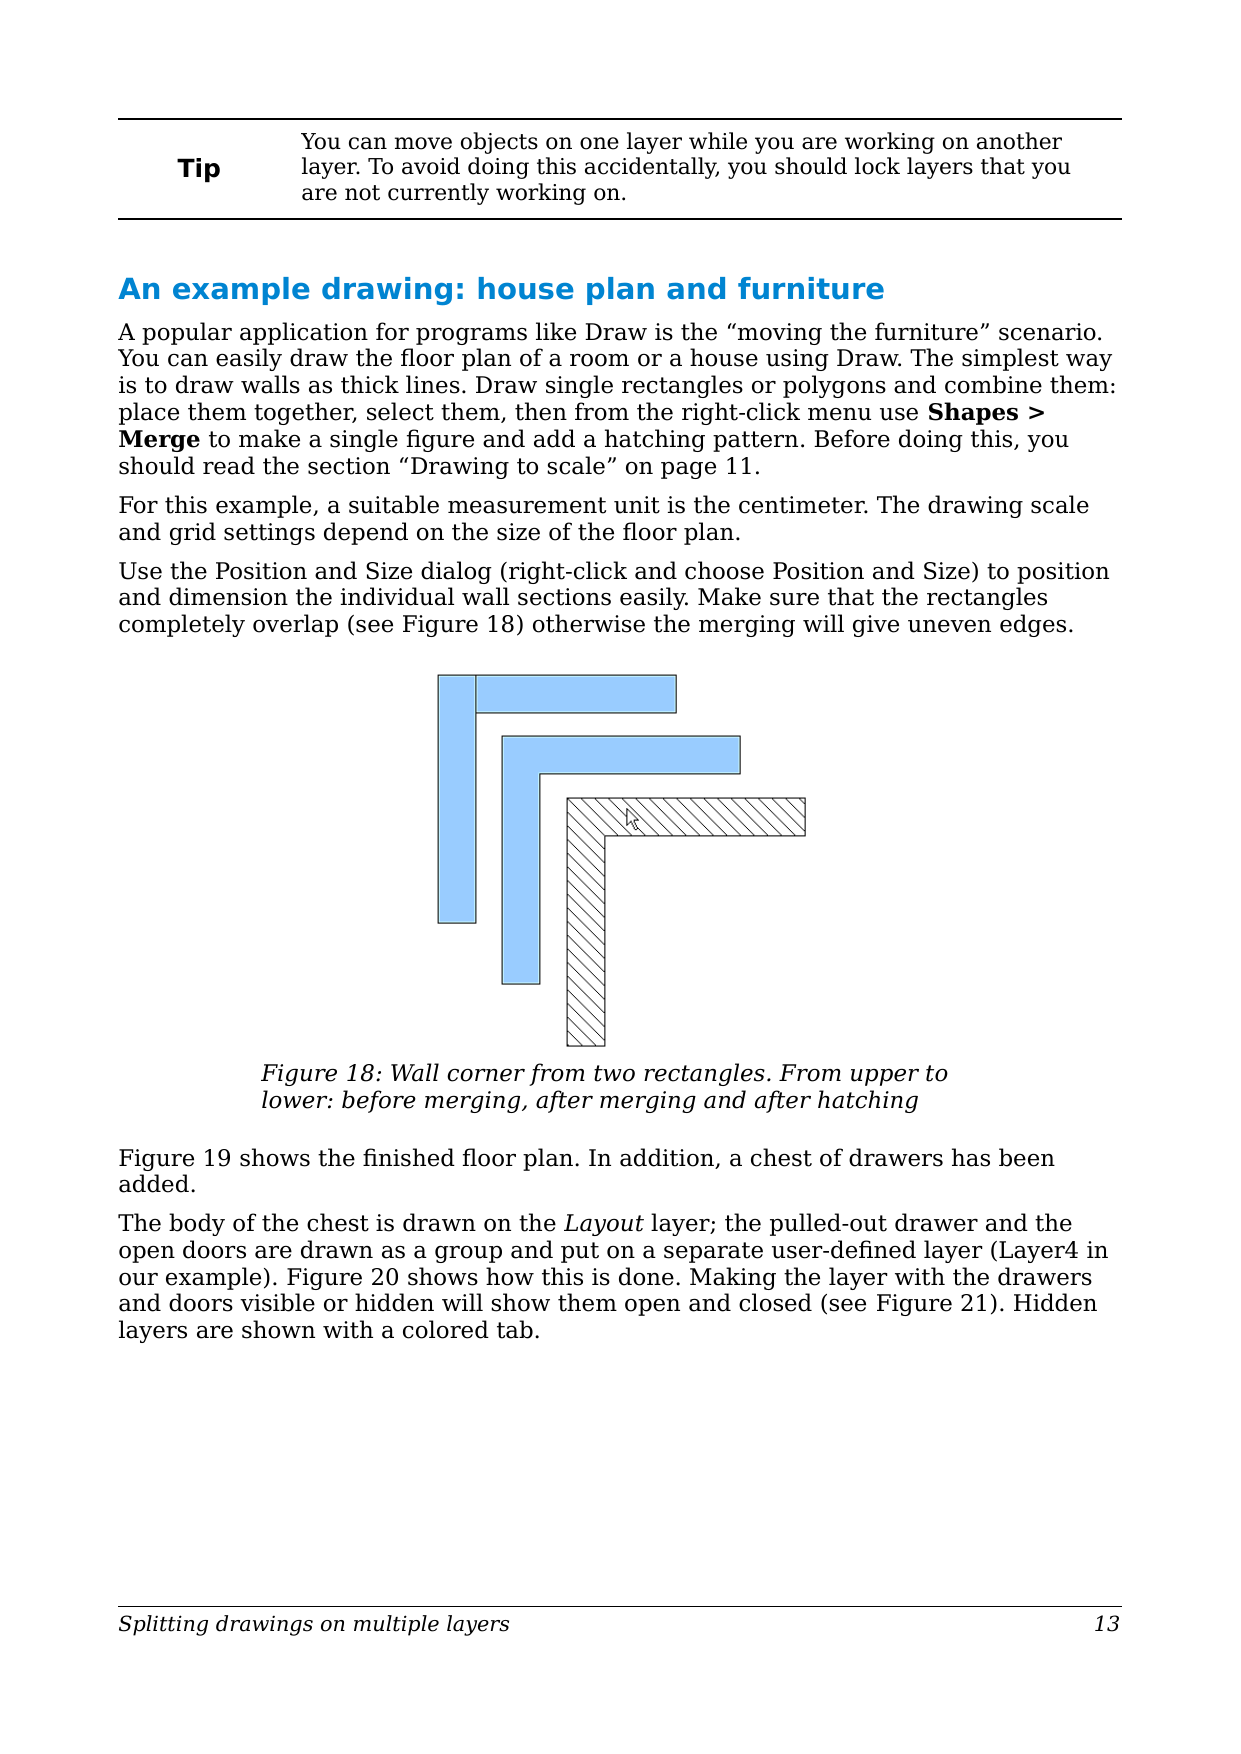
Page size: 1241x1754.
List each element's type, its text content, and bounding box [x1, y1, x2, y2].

table_header Tip [118, 120, 280, 218]
text Use the Position and Size dialog (right-click and choose Position and Size) to position and dimension the individual wall sections easily. Make sure that the rectangles completely overlap (see Figure 18) otherwise the merging will give uneven edges. [118, 558, 1122, 638]
text The body of the chest is drawn on the Layout layer; the pulled-out drawer and the open doors are drawn as a group and put on a separate user-defined layer (Layer4 in our example). Figure 20 shows how this is done. Making the layer with the drawers and doors visible or hidden will show them open and closed (see Figure 21). Hidden layers are shown with a colored tab. [118, 1211, 1122, 1344]
text Figure 18: Wall corner from two rectangles. From upper to lower: before merging, after merging and after hatching [261, 1061, 979, 1114]
text For this example, a suitable measurement unit is the centimeter. The drawing scale and grid settings depend on the size of the floor plan. [118, 492, 1122, 545]
table_header You can move objects on one layer while you are working on another layer. To avoid doing this accidentally, you should lock layers that you are not currently working on. [280, 120, 1122, 218]
text Figure 19 shows the finished floor plan. In addition, a chest of drawers has been added. [118, 1145, 1122, 1198]
picture [415, 662, 826, 1055]
text A popular application for programs like Draw is the “moving the furniture” scenario. You can easily draw the floor plan of a room or a house using Draw. The simplest way is to draw walls as thick lines. Draw single rectangles or polygons and combine them: place them together, select them, then from the right-click menu use Shapes > Merge to make a single figure and add a hatching pattern. Before doing this, you should read the section “Drawing to scale” on page 11. [118, 319, 1122, 479]
subtitle An example drawing: house plan and furniture [118, 273, 1122, 307]
